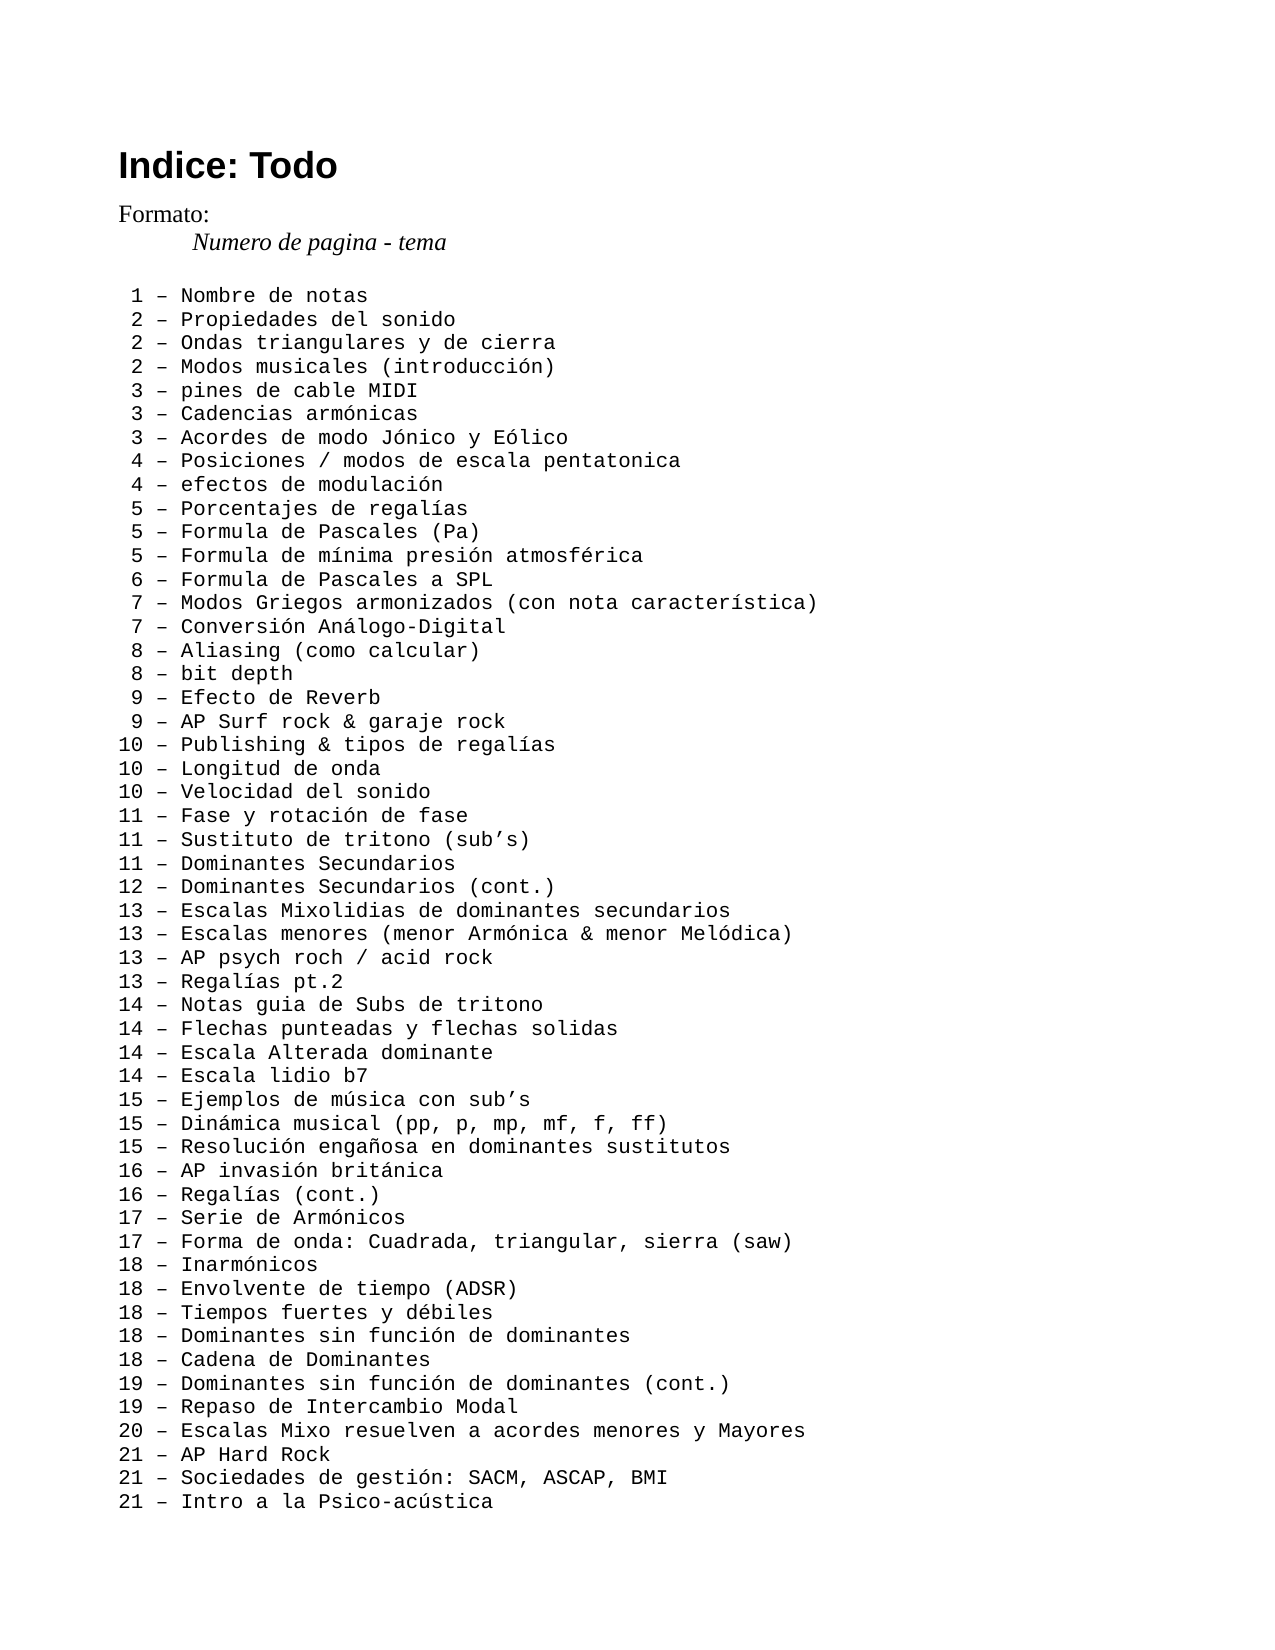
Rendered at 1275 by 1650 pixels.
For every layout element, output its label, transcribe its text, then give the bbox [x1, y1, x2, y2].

text 16 – Regalías (cont.) [118, 1183, 1157, 1207]
text 9 – Efecto de Reverb [118, 687, 1157, 711]
text 5 – Porcentajes de regalías [118, 498, 1157, 521]
text 18 – Dominantes sin función de dominantes [118, 1325, 1157, 1349]
text 8 – Aliasing (como calcular) [118, 640, 1157, 663]
text 17 – Forma de onda: Cuadrada, triangular, sierra (saw) [118, 1231, 1157, 1254]
text 15 – Dinámica musical (pp, p, mp, mf, f, ff) [118, 1113, 1157, 1136]
text 19 – Repaso de Intercambio Modal [118, 1396, 1157, 1420]
text 13 – AP psych roch / acid rock [118, 947, 1157, 971]
text 13 – Regalías pt.2 [118, 971, 1157, 994]
text 21 – Intro a la Psico-acústica [118, 1491, 1157, 1514]
text 9 – AP Surf rock & garaje rock [118, 711, 1157, 734]
text 16 – AP invasión británica [118, 1160, 1157, 1183]
text 11 – Fase y rotación de fase [118, 805, 1157, 829]
text 21 – AP Hard Rock [118, 1444, 1157, 1467]
text 10 – Publishing & tipos de regalías [118, 734, 1157, 758]
text 5 – Formula de mínima presión atmosférica [118, 545, 1157, 569]
text 3 – Cadencias armónicas [118, 403, 1157, 427]
text Numero de pagina - tema [118, 227, 1157, 256]
text 10 – Longitud de onda [118, 758, 1157, 782]
text 18 – Tiempos fuertes y débiles [118, 1302, 1157, 1325]
text 14 – Notas guia de Subs de tritono [118, 994, 1157, 1018]
text 3 – Acordes de modo Jónico y Eólico [118, 427, 1157, 451]
text 13 – Escalas menores (menor Armónica & menor Melódica) [118, 923, 1157, 947]
text 5 – Formula de Pascales (Pa) [118, 521, 1157, 545]
text 15 – Resolución engañosa en dominantes sustitutos [118, 1136, 1157, 1160]
text 15 – Ejemplos de música con sub’s [118, 1089, 1157, 1113]
text 21 – Sociedades de gestión: SACM, ASCAP, BMI [118, 1467, 1157, 1491]
text 4 – Posiciones / modos de escala pentatonica [118, 451, 1157, 474]
text 2 – Modos musicales (introducción) [118, 356, 1157, 379]
text 11 – Sustituto de tritono (sub’s) [118, 829, 1157, 852]
text 18 – Inarmónicos [118, 1254, 1157, 1278]
text Formato: [118, 199, 1157, 227]
text 2 – Propiedades del sonido [118, 309, 1157, 332]
text 7 – Modos Griegos armonizados (con nota característica) [118, 592, 1157, 616]
text 2 – Ondas triangulares y de cierra [118, 332, 1157, 356]
text 14 – Flechas punteadas y flechas solidas [118, 1018, 1157, 1042]
text 3 – pines de cable MIDI [118, 379, 1157, 403]
text 13 – Escalas Mixolidias de dominantes secundarios [118, 900, 1157, 923]
text 7 – Conversión Análogo-Digital [118, 616, 1157, 640]
text 19 – Dominantes sin función de dominantes (cont.) [118, 1373, 1157, 1396]
text 20 – Escalas Mixo resuelven a acordes menores y Mayores [118, 1420, 1157, 1444]
text 10 – Velocidad del sonido [118, 782, 1157, 805]
text 4 – efectos de modulación [118, 474, 1157, 498]
text 8 – bit depth [118, 663, 1157, 687]
text 1 – Nombre de notas [118, 285, 1157, 309]
text 6 – Formula de Pascales a SPL [118, 569, 1157, 592]
text 12 – Dominantes Secundarios (cont.) [118, 876, 1157, 900]
text 11 – Dominantes Secundarios [118, 852, 1157, 876]
text 17 – Serie de Armónicos [118, 1207, 1157, 1231]
text 18 – Cadena de Dominantes [118, 1349, 1157, 1373]
text 18 – Envolvente de tiempo (ADSR) [118, 1278, 1157, 1302]
subtitle Indice: Todo [118, 143, 1157, 186]
text 14 – Escala lidio b7 [118, 1065, 1157, 1089]
text 14 – Escala Alterada dominante [118, 1042, 1157, 1065]
